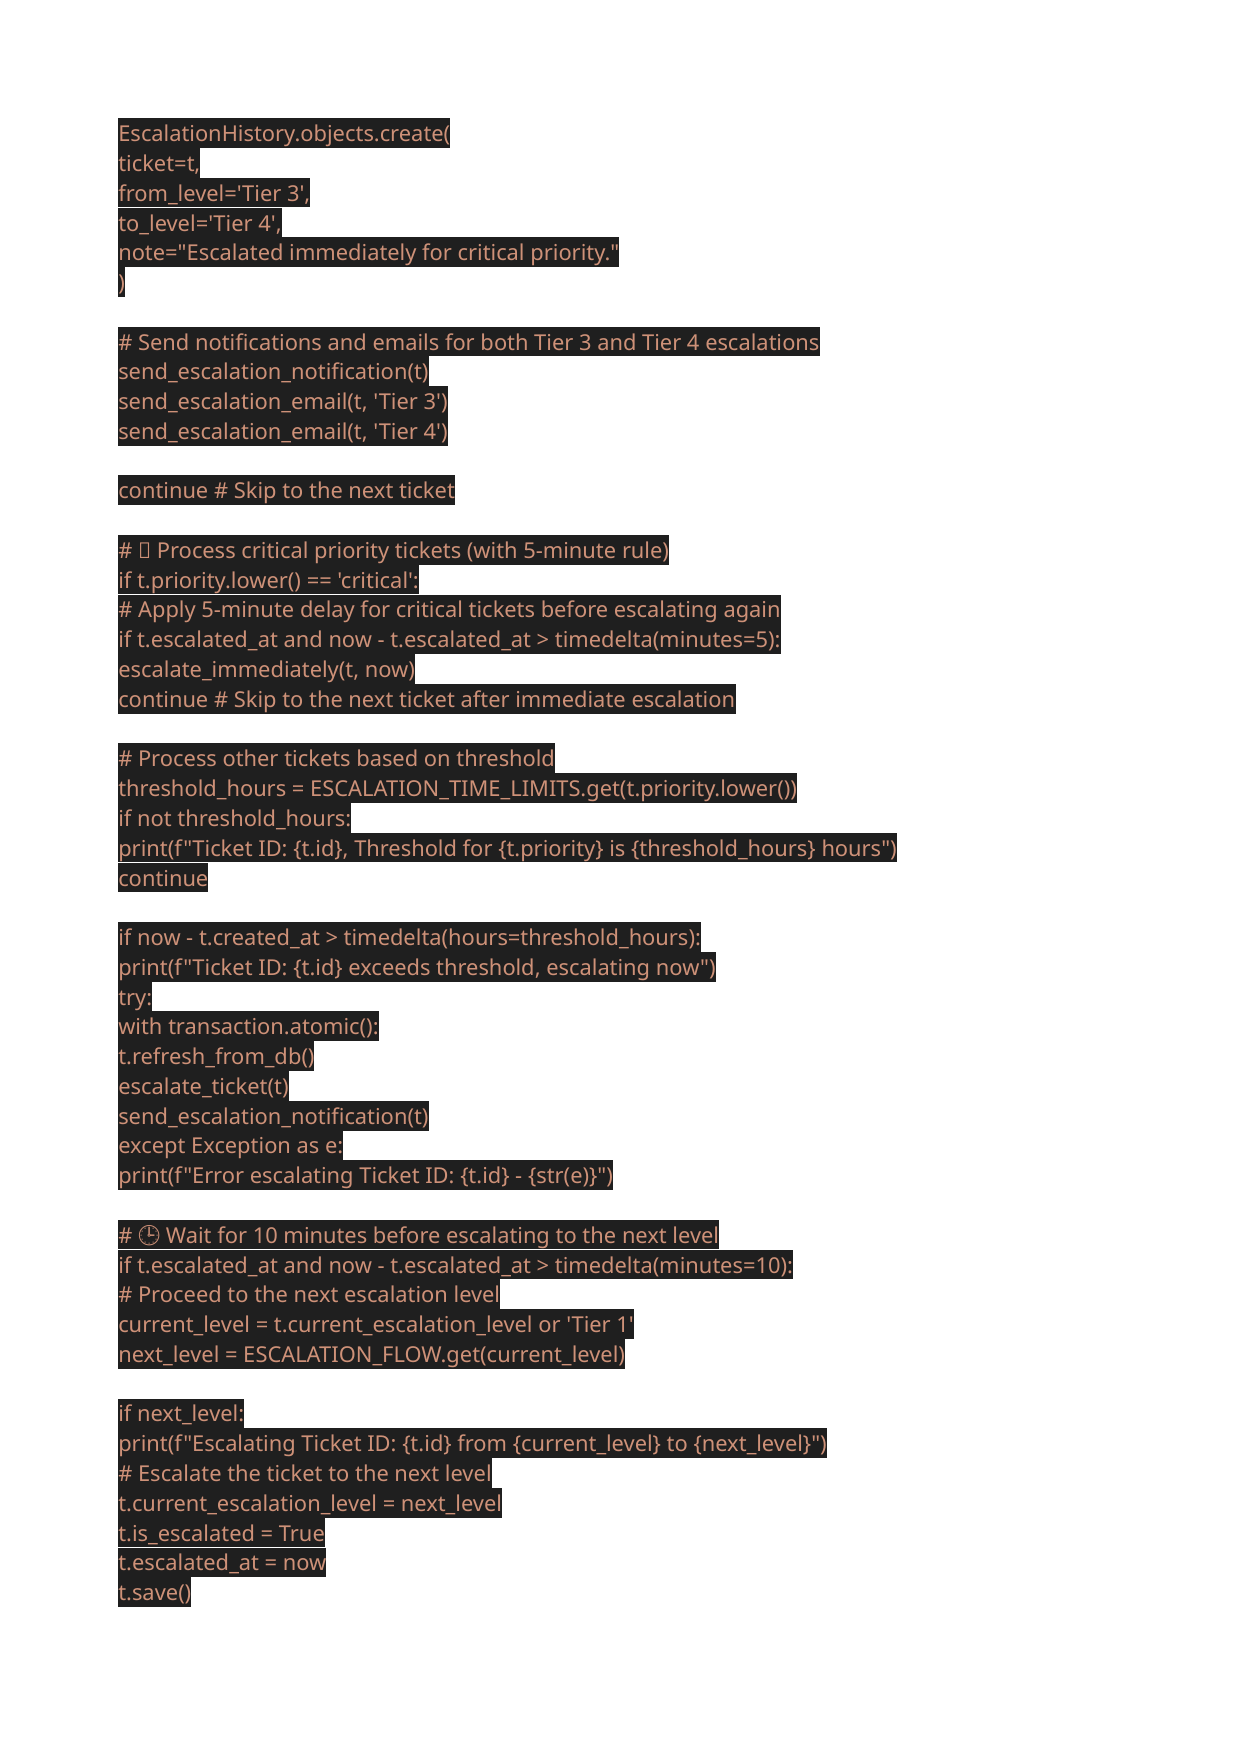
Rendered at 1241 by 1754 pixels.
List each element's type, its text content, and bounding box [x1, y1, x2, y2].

text # Process other tickets based on threshold [118, 743, 1122, 773]
text send_escalation_email(t, 'Tier 4') [118, 416, 1122, 446]
text print(f"Error escalating Ticket ID: {t.id} - {str(e)}") [118, 1160, 1122, 1190]
text # Proceed to the next escalation level [118, 1279, 1122, 1309]
text ticket=t, [118, 148, 1122, 178]
text EscalationHistory.objects.create( [118, 118, 1122, 148]
text threshold_hours = ESCALATION_TIME_LIMITS.get(t.priority.lower()) [118, 773, 1122, 803]
text if not threshold_hours: [118, 803, 1122, 833]
text with transaction.atomic(): [118, 1011, 1122, 1041]
text # 🚨 Process critical priority tickets (with 5-minute rule) [118, 535, 1122, 565]
text to_level='Tier 4', [118, 207, 1122, 237]
text escalate_immediately(t, now) [118, 654, 1122, 684]
text send_escalation_notification(t) [118, 1101, 1122, 1131]
text escalate_ticket(t) [118, 1071, 1122, 1101]
text if t.escalated_at and now - t.escalated_at > timedelta(minutes=5): [118, 624, 1122, 654]
text # 🕒 Wait for 10 minutes before escalating to the next level [118, 1220, 1122, 1249]
text if t.escalated_at and now - t.escalated_at > timedelta(minutes=10): [118, 1249, 1122, 1279]
text continue # Skip to the next ticket after immediate escalation [118, 684, 1122, 714]
text if t.priority.lower() == 'critical': [118, 565, 1122, 594]
text ) [118, 267, 1122, 297]
text t.escalated_at = now [118, 1547, 1122, 1577]
text from_level='Tier 3', [118, 178, 1122, 207]
text send_escalation_email(t, 'Tier 3') [118, 386, 1122, 416]
text note="Escalated immediately for critical priority." [118, 237, 1122, 267]
text # Escalate the ticket to the next level [118, 1458, 1122, 1488]
text print(f"Ticket ID: {t.id} exceeds threshold, escalating now") [118, 952, 1122, 982]
text continue # Skip to the next ticket [118, 475, 1122, 505]
text except Exception as e: [118, 1131, 1122, 1160]
text t.save() [118, 1577, 1122, 1607]
text t.refresh_from_db() [118, 1041, 1122, 1071]
text next_level = ESCALATION_FLOW.get(current_level) [118, 1339, 1122, 1369]
text # Send notifications and emails for both Tier 3 and Tier 4 escalations [118, 327, 1122, 356]
text continue [118, 862, 1122, 892]
text # Apply 5-minute delay for critical tickets before escalating again [118, 594, 1122, 624]
text t.is_escalated = True [118, 1518, 1122, 1547]
text t.current_escalation_level = next_level [118, 1488, 1122, 1518]
text send_escalation_notification(t) [118, 356, 1122, 386]
text if next_level: [118, 1398, 1122, 1428]
text current_level = t.current_escalation_level or 'Tier 1' [118, 1309, 1122, 1339]
text if now - t.created_at > timedelta(hours=threshold_hours): [118, 922, 1122, 952]
text print(f"Ticket ID: {t.id}, Threshold for {t.priority} is {threshold_hours} hours") [118, 833, 1122, 862]
text try: [118, 982, 1122, 1011]
text print(f"Escalating Ticket ID: {t.id} from {current_level} to {next_level}") [118, 1428, 1122, 1458]
